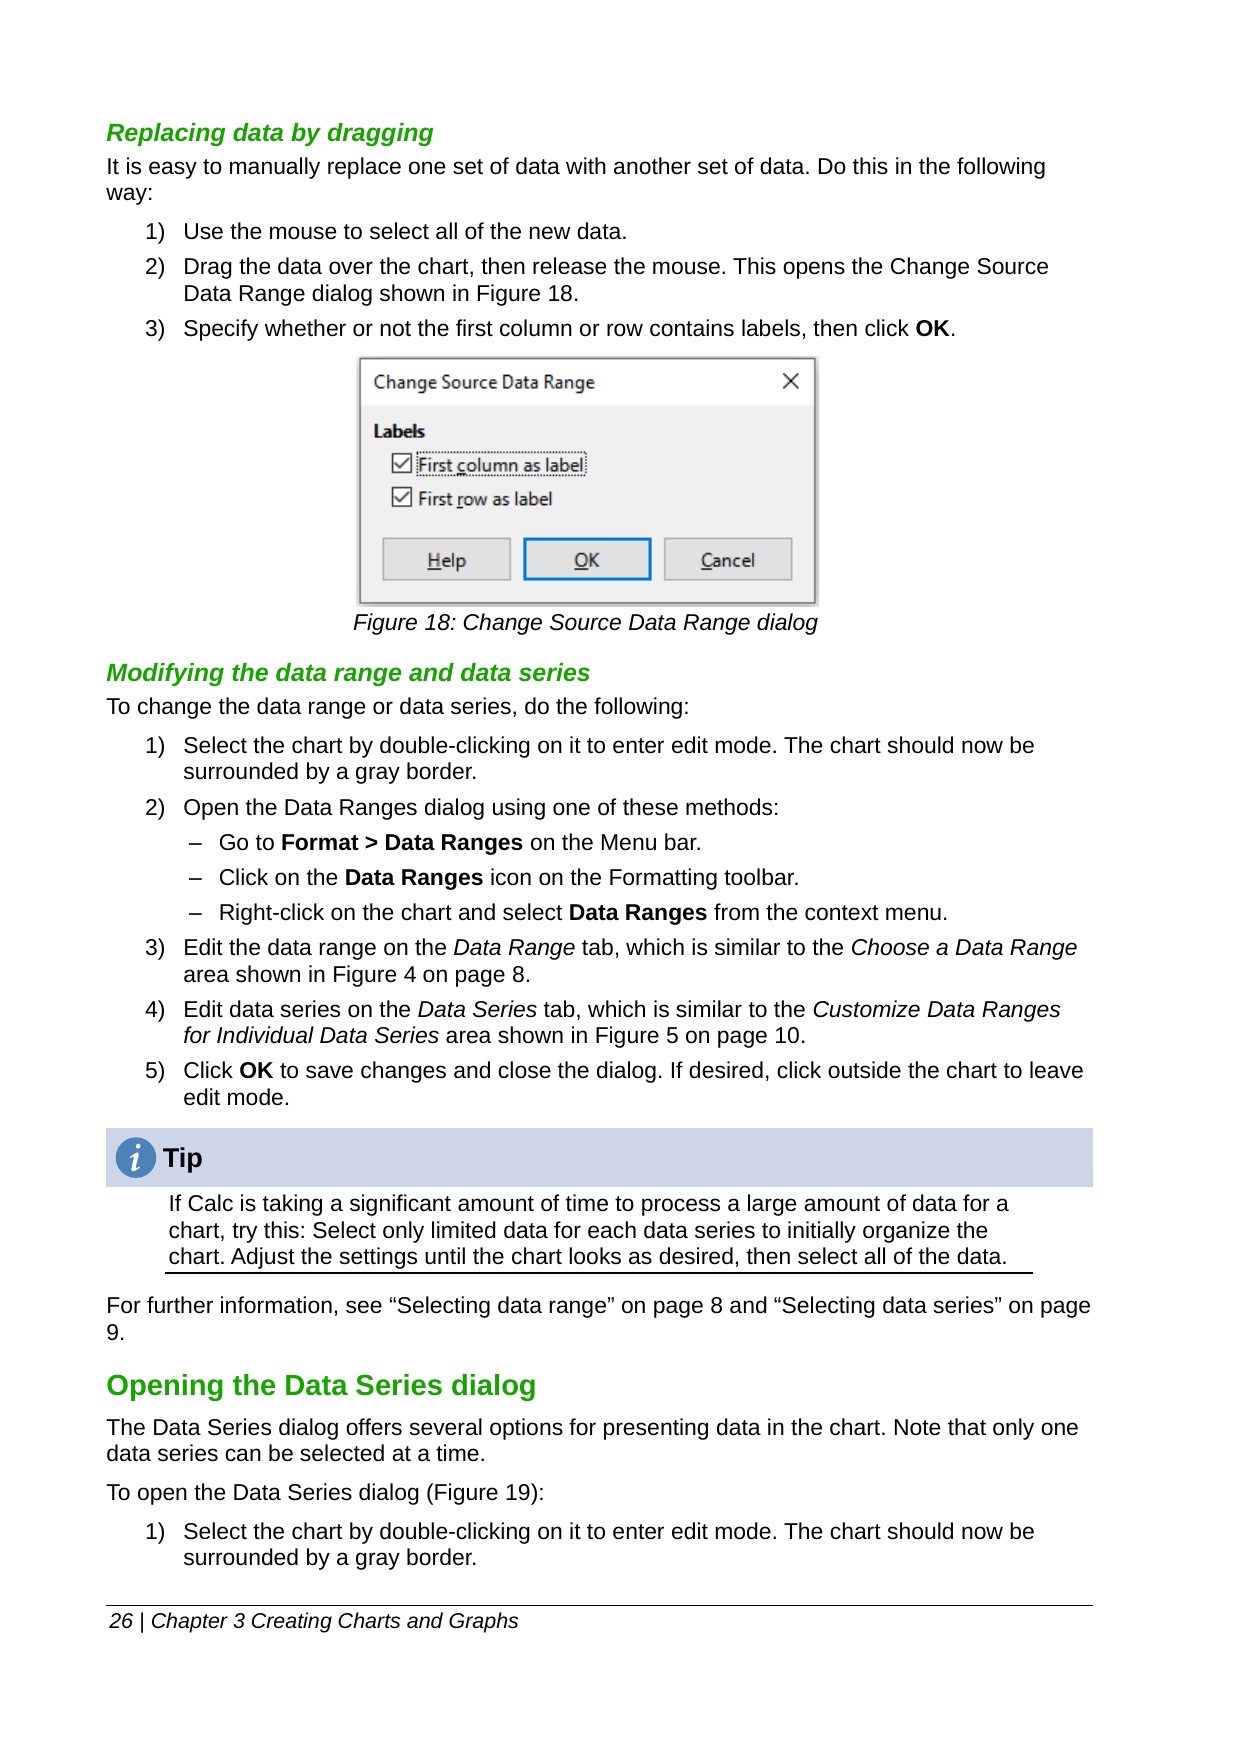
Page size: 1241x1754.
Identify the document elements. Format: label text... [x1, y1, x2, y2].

list Go to Format > Data Ranges on the Menu bar. [189, 829, 1093, 855]
text Figure 18: Change Source Data Range dialog [353, 353, 846, 636]
list Select the chart by double-clicking on it to enter edit mode. The chart should now be surrounded by a gray border. [165, 732, 1093, 785]
list Click OK to save changes and close the dialog. If desired, click outside the chart to leave edit mode. [165, 1057, 1093, 1110]
list Edit the data range on the Data Range tab, which is similar to the Choose a Data Range area shown in Figure 4 on page 8. [165, 934, 1093, 987]
list It is easy to manually replace one set of data with another set of data. Do this in the following way: [106, 153, 1093, 206]
list Edit data series on the Data Series tab, which is similar to the Customize Data Ranges for Individual Data Series area shown in Figure 5 on page 10. [165, 996, 1093, 1049]
list Use the mouse to select all of the new data. [165, 218, 1093, 244]
list For further information, see “Selecting data range” on page 8 and “Selecting data series” on page 9. [106, 1292, 1093, 1345]
subtitle Replacing data by dragging [106, 118, 1093, 147]
list Right-click on the chart and select Data Ranges from the context menu. [189, 899, 1093, 926]
list Drag the data over the chart, then release the mouse. This opens the Change Source Data Range dialog shown in Figure 18. [165, 253, 1093, 306]
picture [355, 356, 819, 607]
list Specify whether or not the first column or row contains labels, then click OK. [165, 315, 1093, 341]
text To open the Data Series dialog (Figure 19): [106, 1479, 1093, 1505]
list To change the data range or data series, do the following: [106, 693, 1093, 719]
list Open the Data Ranges dialog using one of these methods: [165, 793, 1093, 820]
subtitle Modifying the data range and data series [106, 658, 1093, 687]
text If Calc is taking a significant amount of time to process a large amount of data for a chart, try this: Select only limited data for each data series to initially organize the chart. Adjust the settings until the chart looks as desired, then select all of the data. [165, 1187, 1033, 1272]
list Select the chart by double-clicking on it to enter edit mode. The chart should now be surrounded by a gray border. [165, 1518, 1093, 1571]
list Click on the Data Ranges icon on the Formatting toolbar. [189, 864, 1093, 890]
subtitle Tip [106, 1128, 1093, 1187]
text The Data Series dialog offers several options for presenting data in the chart. Note that only one data series can be selected at a time. [106, 1414, 1093, 1466]
subtitle Opening the Data Series dialog [106, 1368, 1093, 1402]
